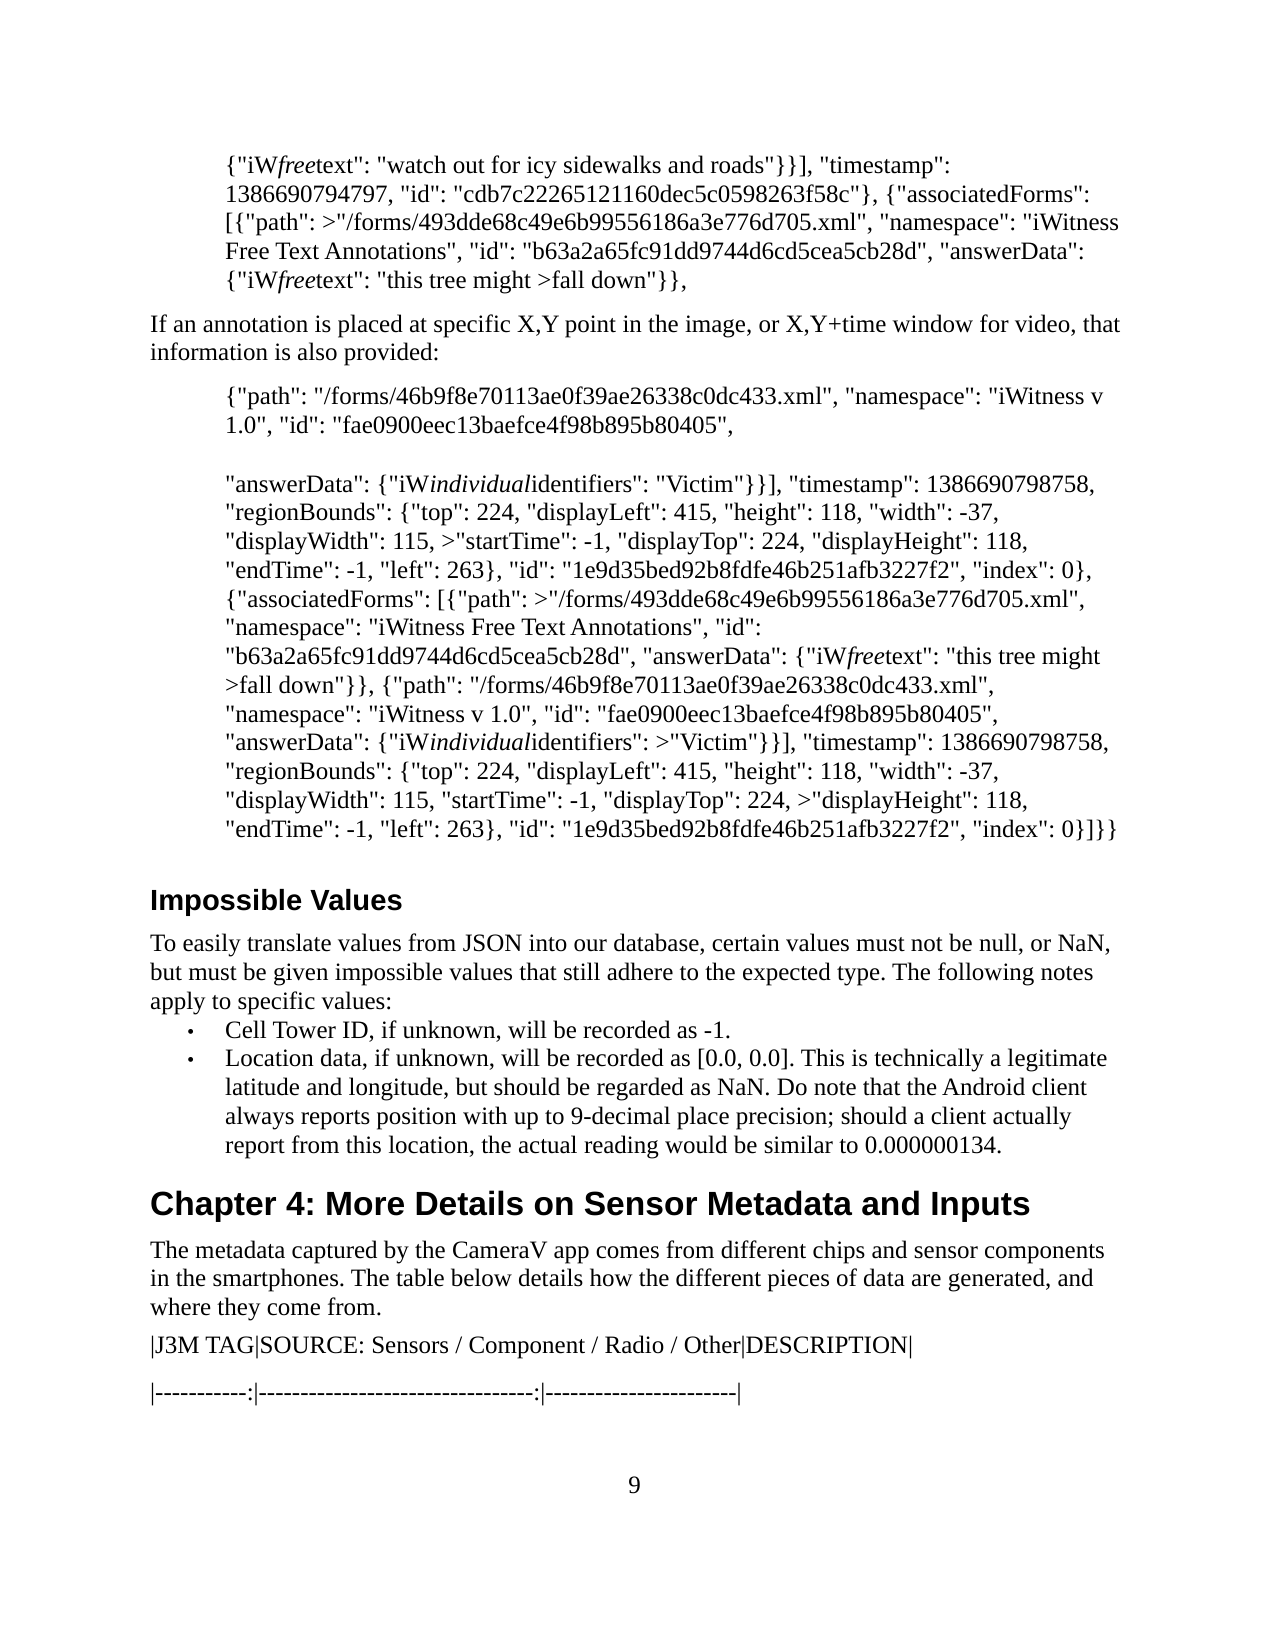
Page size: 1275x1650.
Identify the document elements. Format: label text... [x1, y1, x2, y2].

text |J3M TAG|SOURCE: Sensors / Component / Radio / Other|DESCRIPTION| [150, 1330, 1125, 1359]
text "answerData": {"iWindividualidentifiers": "Victim"}}], "timestamp": 1386690798758, "regionBounds": {"top": 224, "displayLeft": 415, "height": 118, "width": -37, "displayWidth": 115, >"startTime": -1, "displayTop": 224, "displayHeight": 118, "endTime": -1, "left": 263}, "id": "1e9d35bed92b8fdfe46b251afb3227f2", "index": 0}, {"associatedForms": [{"path": >"/forms/493dde68c49e6b99556186a3e776d705.xml", "namespace": "iWitness Free Text Annotations", "id": "b63a2a65fc91dd9744d6cd5cea5cb28d", "answerData": {"iWfreetext": "this tree might >fall down"}}, {"path": "/forms/46b9f8e70113ae0f39ae26338c0dc433.xml", "namespace": "iWitness v 1.0", "id": "fae0900eec13baefce4f98b895b80405", "answerData": {"iWindividualidentifiers": >"Victim"}}], "timestamp": 1386690798758, "regionBounds": {"top": 224, "displayLeft": 415, "height": 118, "width": -37, "displayWidth": 115, "startTime": -1, "displayTop": 224, >"displayHeight": 118, "endTime": -1, "left": 263}, "id": "1e9d35bed92b8fdfe46b251afb3227f2", "index": 0}]}} [225, 469, 1125, 842]
list Location data, if unknown, will be recorded as [0.0, 0.0]. This is technically a legitimate latitude and longitude, but should be regarded as NaN. Do note that the Android client always reports position with up to 9-decimal place precision; should a client actually report from this location, the actual reading would be similar to 0.000000134. [187, 1043, 1125, 1158]
text |-----------:|---------------------------------:|-----------------------| [150, 1377, 1125, 1405]
subtitle Chapter 4: More Details on Sensor Metadata and Inputs [150, 1183, 1125, 1222]
list Cell Tower ID, if unknown, will be recorded as -1. [187, 1015, 1125, 1043]
text {"path": "/forms/46b9f8e70113ae0f39ae26338c0dc433.xml", "namespace": "iWitness v 1.0", "id": "fae0900eec13baefce4f98b895b80405", [225, 381, 1125, 439]
text If an annotation is placed at specific X,Y point in the image, or X,Y+time window for video, that information is also provided: [150, 309, 1125, 366]
text To easily translate values from JSON into our database, certain values must not be null, or NaN, but must be given impossible values that still adhere to the expected type. The following notes apply to specific values: [150, 928, 1125, 1015]
text {"iWfreetext": "watch out for icy sidewalks and roads"}}], "timestamp": 1386690794797, "id": "cdb7c22265121160dec5c0598263f58c"}, {"associatedForms": [{"path": >"/forms/493dde68c49e6b99556186a3e776d705.xml", "namespace": "iWitness Free Text Annotations", "id": "b63a2a65fc91dd9744d6cd5cea5cb28d", "answerData": {"iWfreetext": "this tree might >fall down"}}, [225, 150, 1125, 294]
subtitle Impossible Values [150, 882, 1125, 916]
text The metadata captured by the CameraV app comes from different chips and sensor components in the smartphones. The table below details how the different pieces of data are generated, and where they come from. [150, 1235, 1125, 1321]
